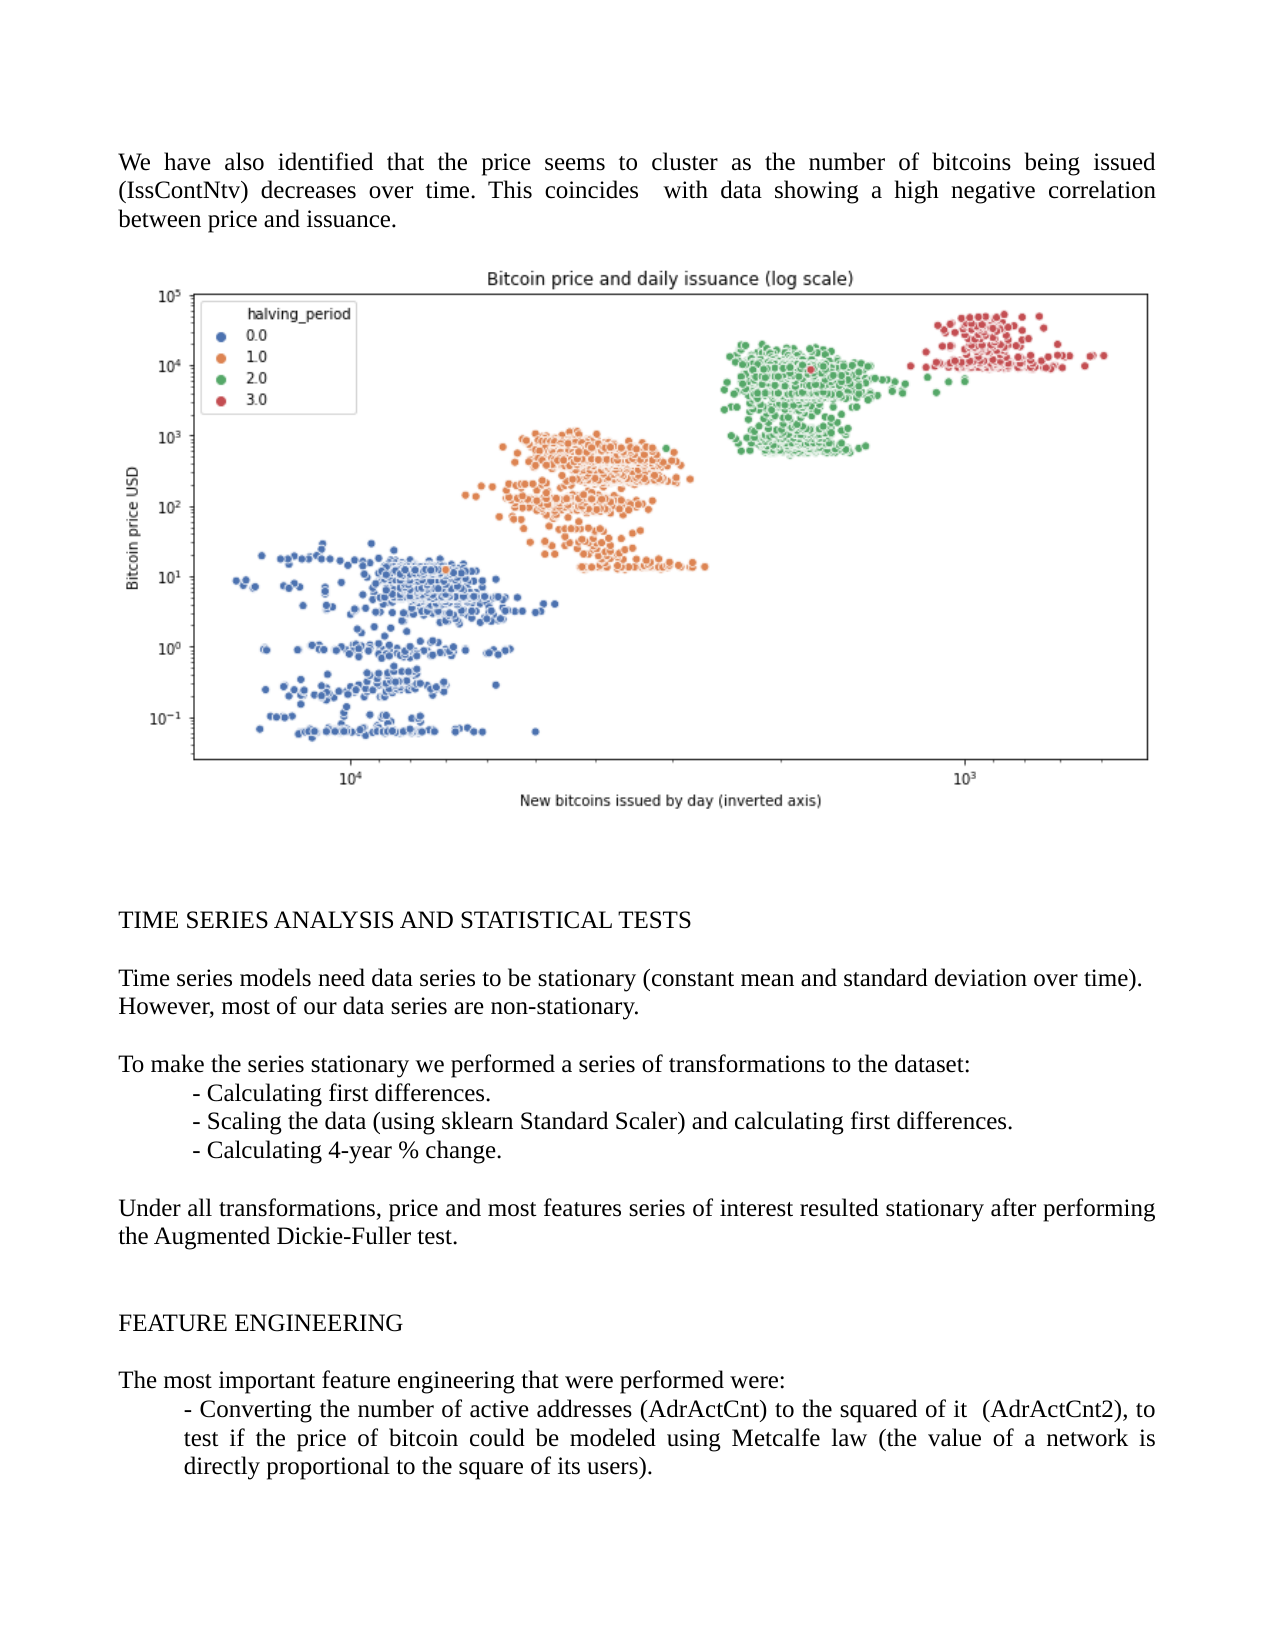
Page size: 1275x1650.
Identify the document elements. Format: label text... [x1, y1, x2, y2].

picture [118, 261, 1157, 819]
text - Calculating 4-year % change. [118, 1135, 1157, 1164]
text Time series models need data series to be stationary (constant mean and standard deviation over time). [118, 963, 1157, 991]
text We have also identified that the price seems to cluster as the number of bitcoins being issued (IssContNtv) decreases over time. This coincides with data showing a high negative correlation between price and issuance. [118, 147, 1157, 233]
text Under all transformations, price and most features series of interest resulted stationary after performing the Augmented Dickie-Fuller test. [118, 1193, 1157, 1250]
text The most important feature engineering that were performed were: [118, 1365, 1157, 1394]
text To make the series stationary we performed a series of transformations to the dataset: [118, 1049, 1157, 1078]
text - Calculating first differences. [118, 1078, 1157, 1106]
text However, most of our data series are non-stationary. [118, 991, 1157, 1020]
text TIME SERIES ANALYSIS AND STATISTICAL TESTS [118, 905, 1157, 934]
text - Scaling the data (using sklearn Standard Scaler) and calculating first differences. [118, 1106, 1157, 1135]
text FEATURE ENGINEERING [118, 1308, 1157, 1336]
text - Converting the number of active addresses (AdrActCnt) to the squared of it (AdrActCnt2), to test if the price of bitcoin could be modeled using Metcalfe law (the value of a network is directly proportional to the square of its users). [184, 1394, 1157, 1480]
